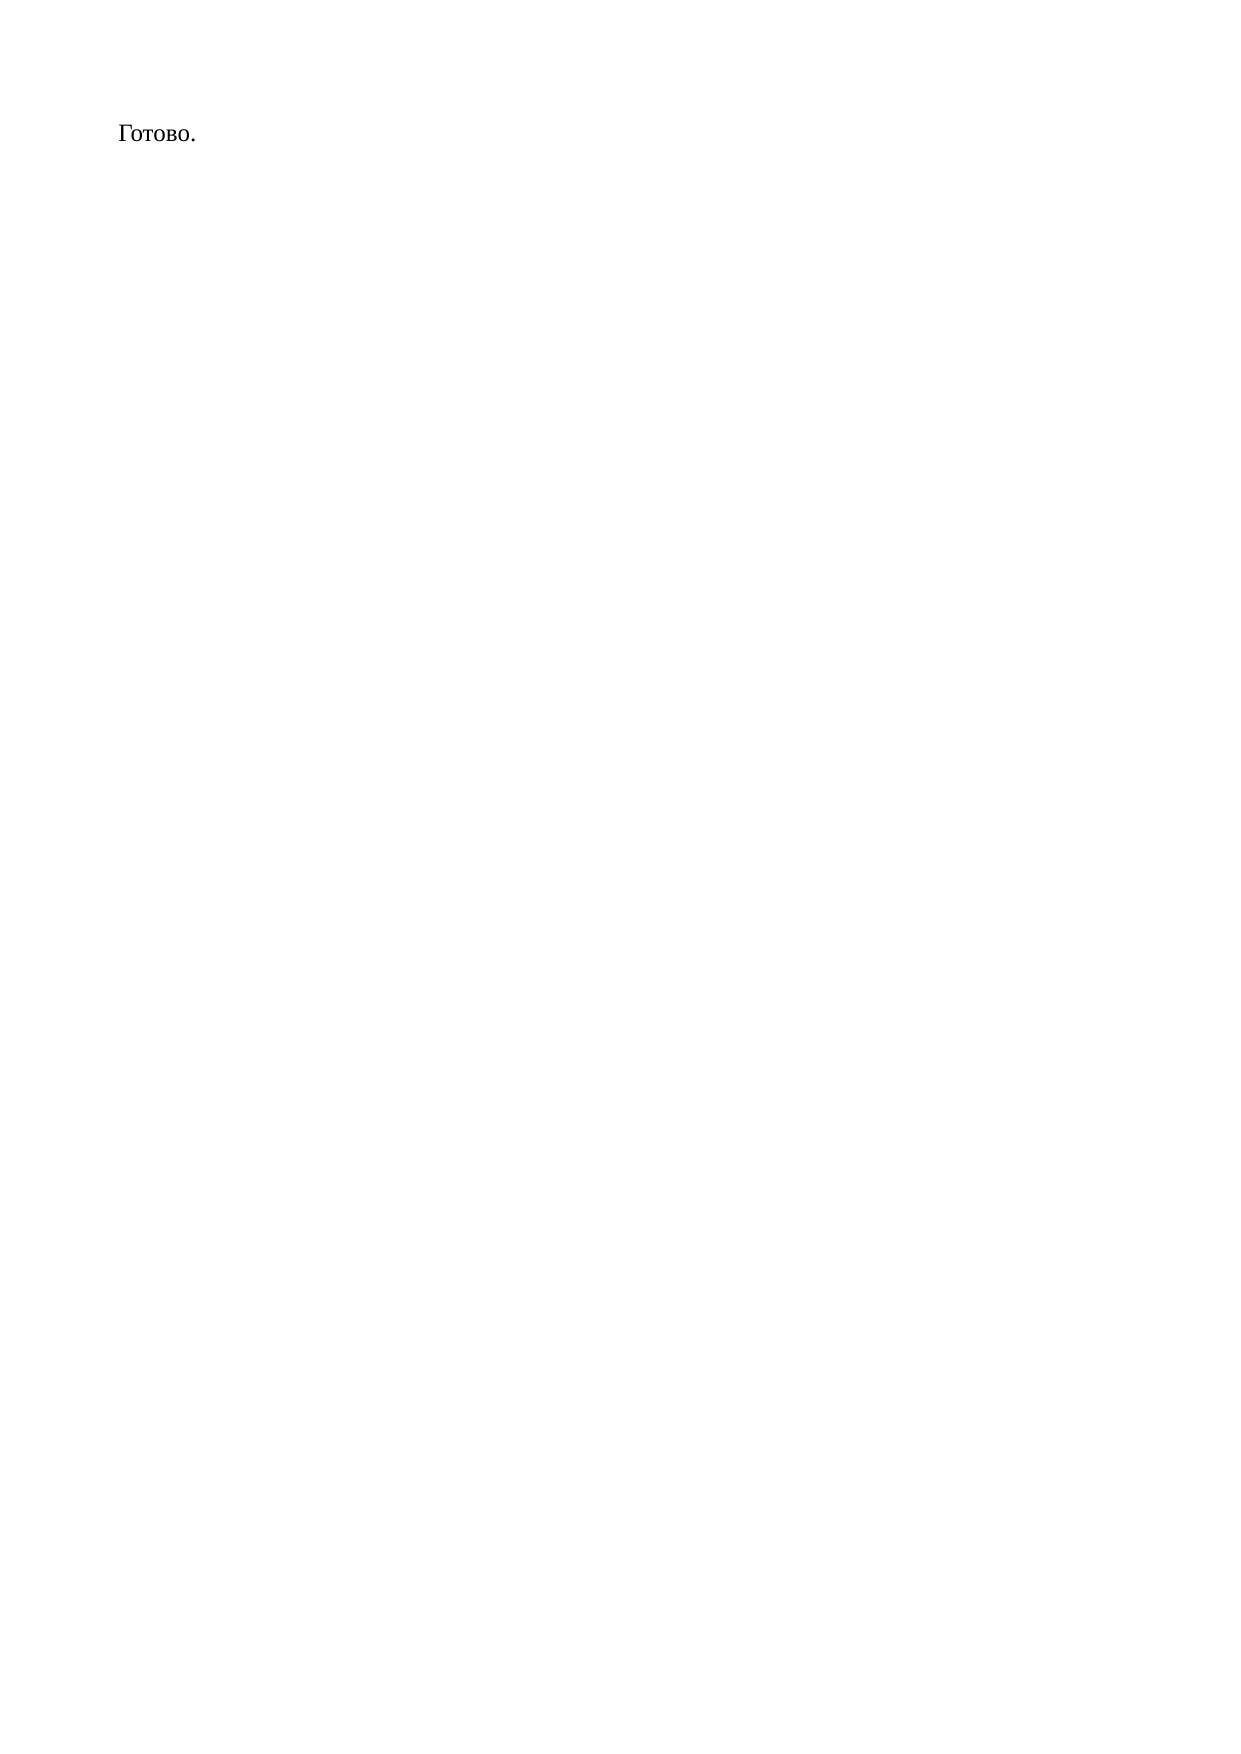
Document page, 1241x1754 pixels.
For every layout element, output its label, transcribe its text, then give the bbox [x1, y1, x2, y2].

text Готово. [118, 118, 1122, 147]
